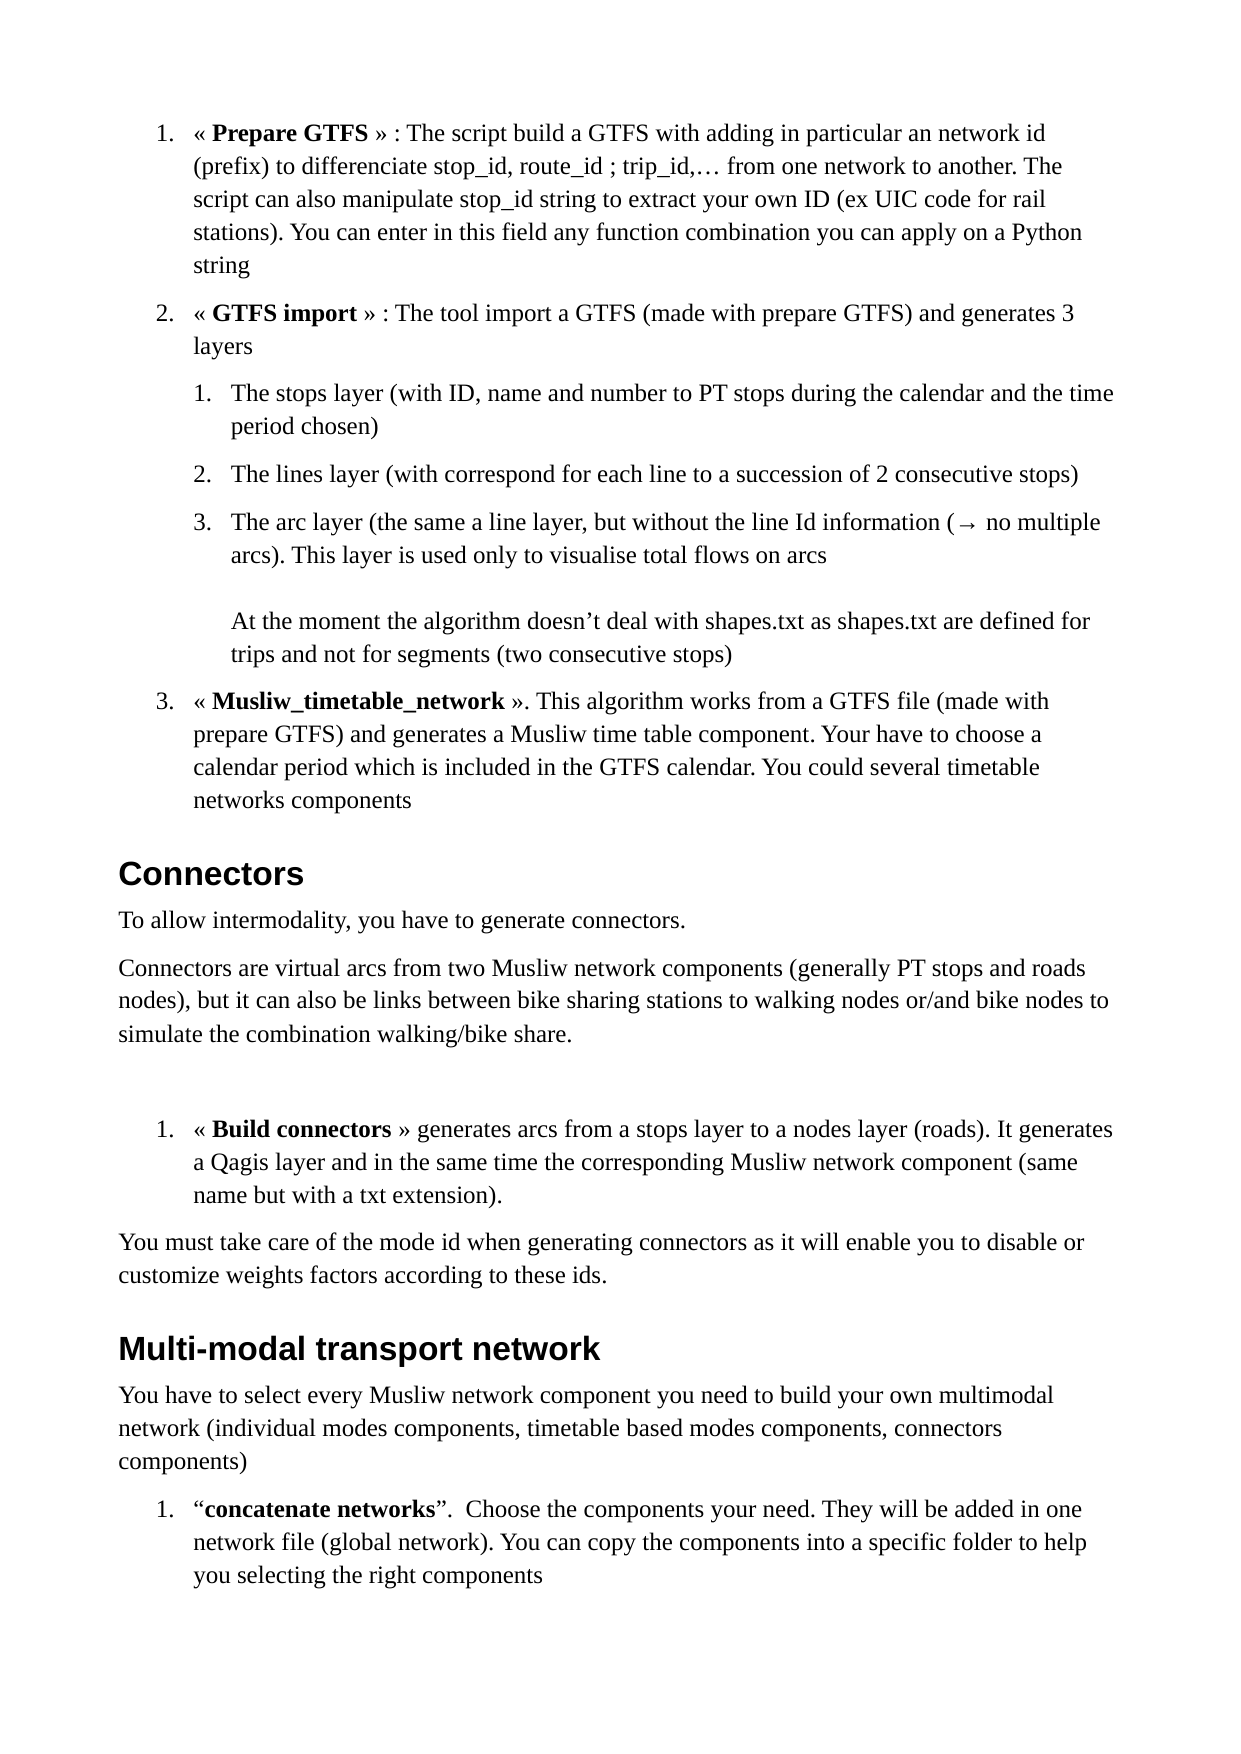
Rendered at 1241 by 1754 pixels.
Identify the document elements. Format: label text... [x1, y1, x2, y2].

list “concatenate networks”. Choose the components your need. They will be added in one network file (global network). You can copy the components into a specific folder to help you selecting the right components [156, 1494, 1122, 1588]
text You have to select every Musliw network component you need to build your own multimodal network (individual modes components, timetable based modes components, connectors components) [118, 1380, 1122, 1475]
text To allow intermodality, you have to generate connectors. [118, 905, 1122, 934]
list « Build connectors » generates arcs from a stops layer to a nodes layer (roads). It generates a Qagis layer and in the same time the corresponding Musliw network component (same name but with a txt extension). [156, 1114, 1122, 1209]
subtitle Connectors [118, 854, 1122, 892]
list « GTFS import » : The tool import a GTFS (made with prepare GTFS) and generates 3 layers [156, 298, 1122, 359]
list « Prepare GTFS » : The script build a GTFS with adding in particular an network id (prefix) to differenciate stop_id, route_id ; trip_id,… from one network to another. The script can also manipulate stop_id string to extract your own ID (ex UIC code for rail stations). You can enter in this field any function combination you can apply on a Python string [156, 118, 1122, 279]
text Connectors are virtual arcs from two Musliw network components (generally PT stops and roads nodes), but it can also be links between bike sharing stations to walking nodes or/and bike nodes to simulate the combination walking/bike share. [118, 953, 1122, 1047]
list The stops layer (with ID, name and number to PT stops during the calendar and the time period chosen) [193, 378, 1122, 440]
list The arc layer (the same a line layer, but without the line Id information (→ no multiple arcs). This layer is used only to visualise total flows on arcs At the moment the algorithm doesn’t deal with shapes.txt as shapes.txt are defined for trips and not for segments (two consecutive stops) [193, 507, 1122, 667]
list The lines layer (with correspond for each line to a succession of 2 consecutive stops) [193, 459, 1122, 488]
list « Musliw_timetable_network ». This algorithm works from a GTFS file (made with prepare GTFS) and generates a Musliw time table component. Your have to choose a calendar period which is included in the GTFS calendar. You could several timetable networks components [156, 686, 1122, 814]
text You must take care of the mode id when generating connectors as it will enable you to disable or customize weights factors according to these ids. [118, 1227, 1122, 1289]
subtitle Multi-modal transport network [118, 1329, 1122, 1368]
